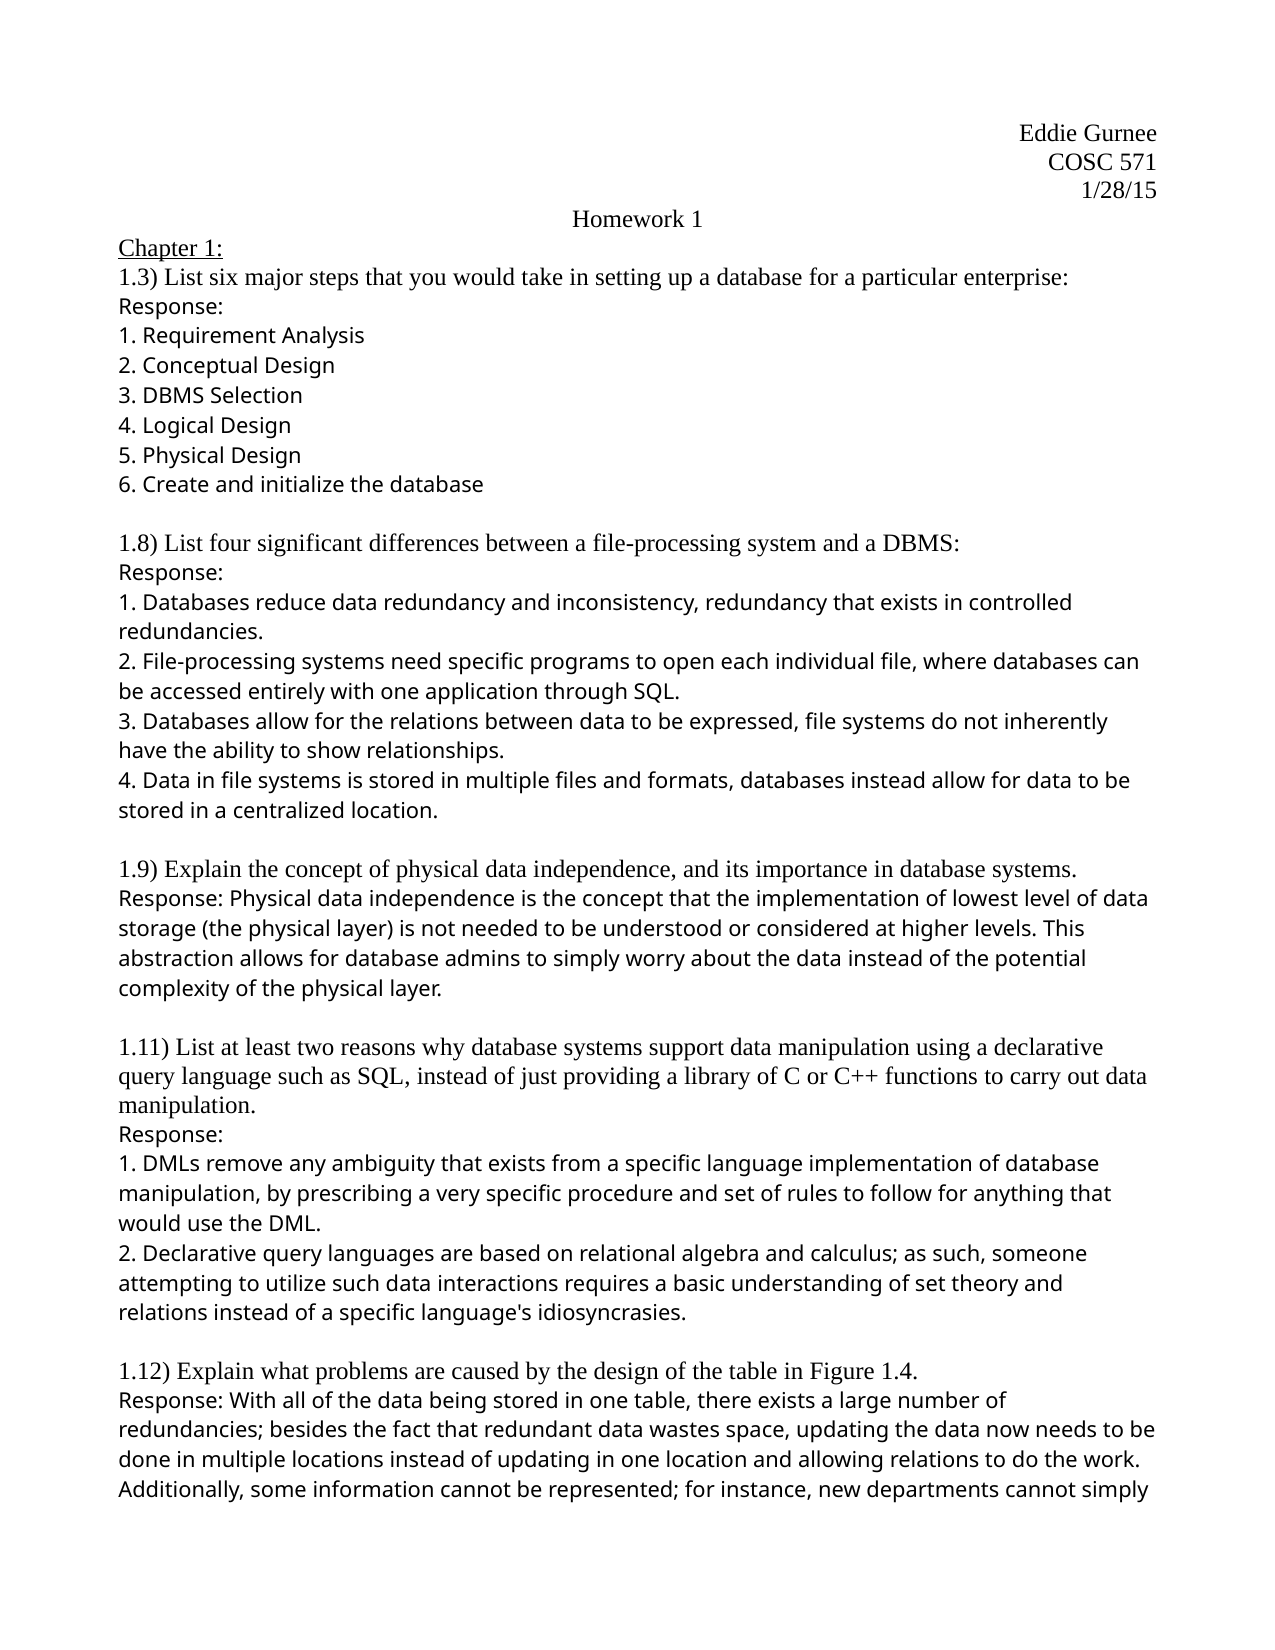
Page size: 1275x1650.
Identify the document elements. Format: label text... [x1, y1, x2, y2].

text 3. DBMS Selection [118, 380, 1157, 410]
text Response: With all of the data being stored in one table, there exists a large number of redundancies; besides the fact that redundant data wastes space, updating the data now needs to be done in multiple locations instead of updating in one location and allowing relations to do the work. Additionally, some information cannot be represented; for instance, new departments cannot simply [118, 1384, 1157, 1504]
text 6. Create and initialize the database [118, 469, 1157, 499]
text 1.9) Explain the concept of physical data independence, and its importance in database systems. [118, 854, 1157, 883]
text 2. File-processing systems need specific programs to open each individual file, where databases can be accessed entirely with one application through SQL. [118, 646, 1157, 706]
text 1. DMLs remove any ambiguity that exists from a specific language implementation of database manipulation, by prescribing a very specific procedure and set of rules to follow for anything that would use the DML. [118, 1148, 1157, 1238]
text 5. Physical Design [118, 439, 1157, 469]
text 1/28/15 [118, 176, 1157, 204]
text Response: [118, 291, 1157, 320]
text Response: Physical data independence is the concept that the implementation of lowest level of data storage (the physical layer) is not needed to be understood or considered at higher levels. This abstraction allows for database admins to simply worry about the data instead of the potential complexity of the physical layer. [118, 883, 1157, 1002]
text COSC 571 [118, 147, 1157, 176]
text 1.8) List four significant differences between a file-processing system and a DBMS: [118, 528, 1157, 557]
text 1. Requirement Analysis [118, 320, 1157, 350]
text Eddie Gurnee [118, 118, 1157, 147]
text 2. Conceptual Design [118, 350, 1157, 380]
text Response: [118, 557, 1157, 586]
text 1.11) List at least two reasons why database systems support data manipulation using a declarative query language such as SQL, instead of just providing a library of C or C++ functions to carry out data manipulation. [118, 1032, 1157, 1118]
text 3. Databases allow for the relations between data to be expressed, file systems do not inherently have the ability to show relationships. [118, 706, 1157, 765]
text Chapter 1: [118, 233, 1157, 262]
text 4. Logical Design [118, 410, 1157, 439]
text Homework 1 [118, 204, 1157, 233]
text 1.12) Explain what problems are caused by the design of the table in Figure 1.4. [118, 1356, 1157, 1384]
text 4. Data in file systems is stored in multiple files and formats, databases instead allow for data to be stored in a centralized location. [118, 765, 1157, 825]
text 1.3) List six major steps that you would take in setting up a database for a particular enterprise: [118, 262, 1157, 291]
text Response: [118, 1118, 1157, 1148]
text 1. Databases reduce data redundancy and inconsistency, redundancy that exists in controlled redundancies. [118, 586, 1157, 646]
text 2. Declarative query languages are based on relational algebra and calculus; as such, someone attempting to utilize such data interactions requires a basic understanding of set theory and relations instead of a specific language's idiosyncrasies. [118, 1238, 1157, 1327]
